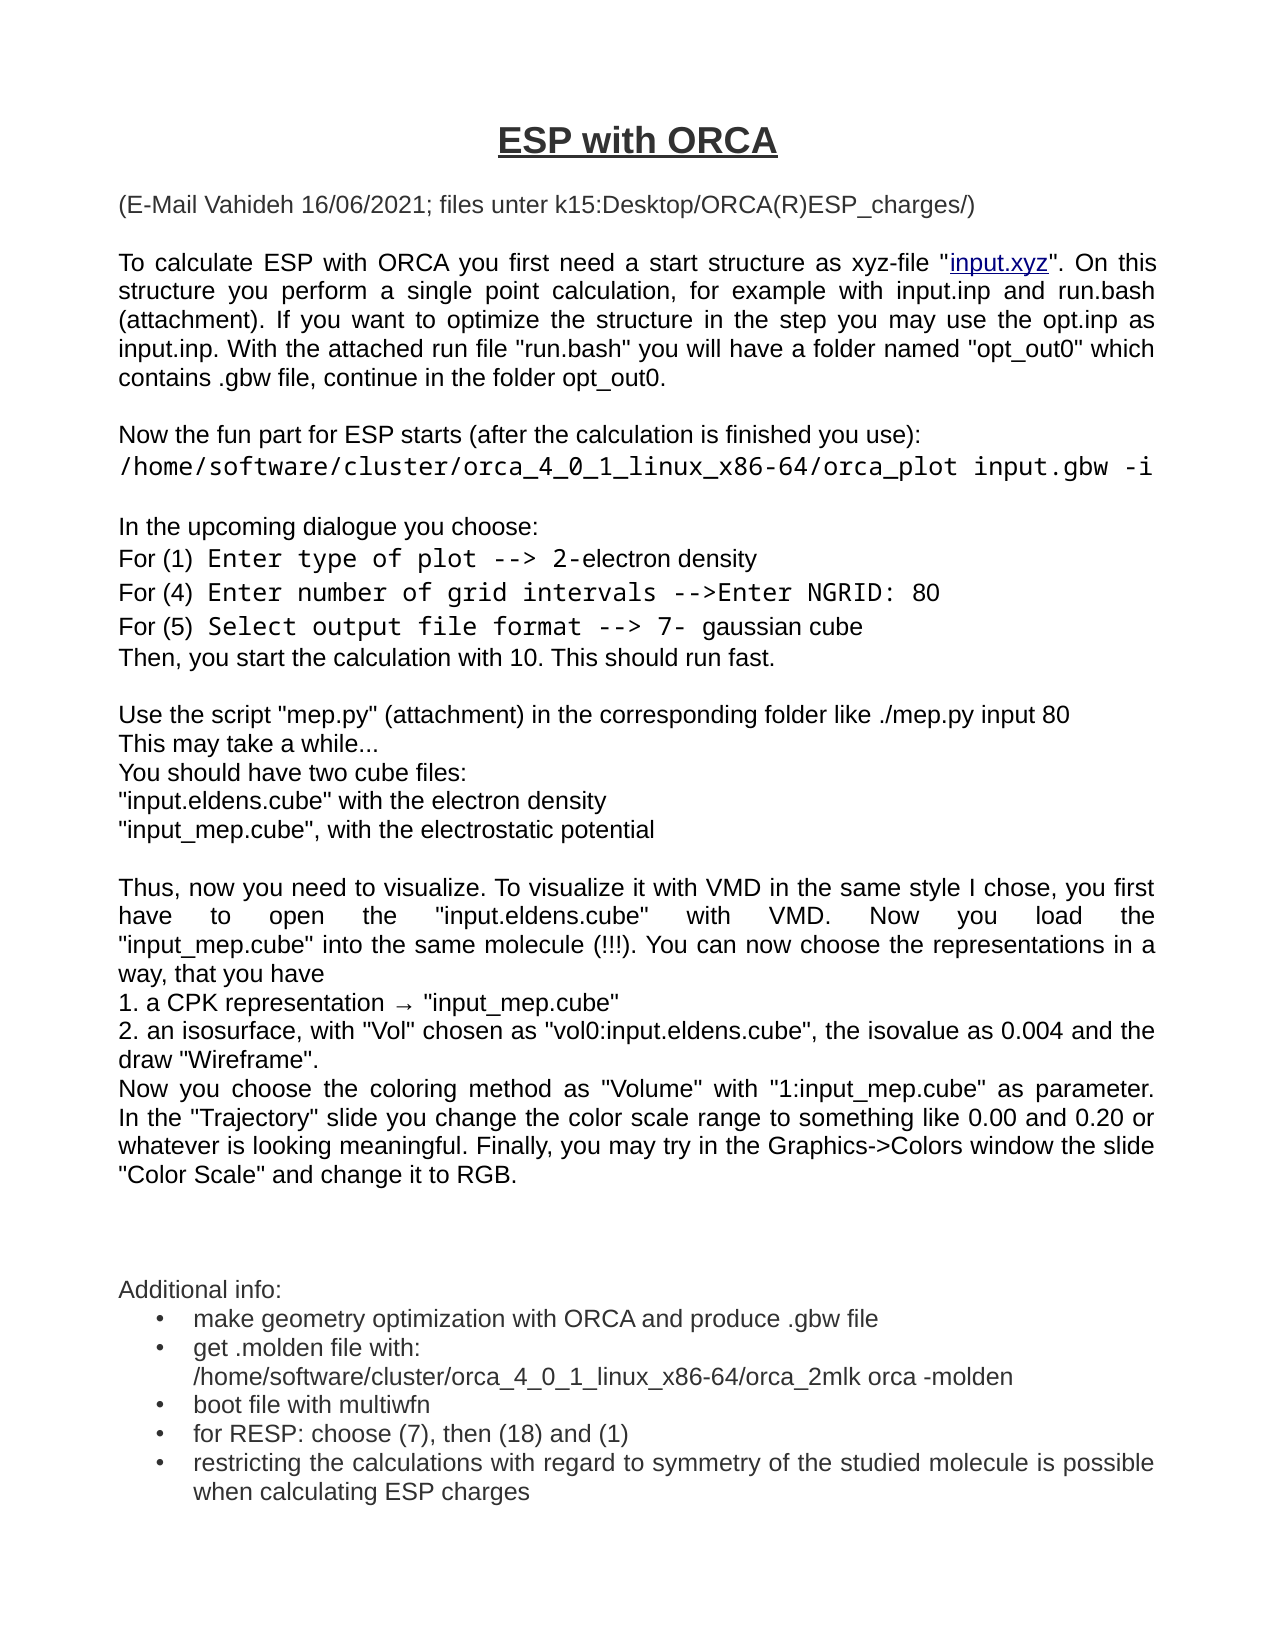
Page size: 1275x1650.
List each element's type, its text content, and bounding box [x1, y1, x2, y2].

text For (5) Select output file format --> 7- gaussian cube [118, 608, 1157, 642]
list /home/software/cluster/orca_4_0_1_linux_x86-64/orca_2mlk orca -molden [156, 1361, 1157, 1390]
list make geometry optimization with ORCA and produce .gbw file [156, 1304, 1157, 1333]
list get .molden file with: [156, 1333, 1157, 1361]
text For (1) Enter type of plot --> 2-electron density [118, 540, 1157, 574]
text "input.eldens.cube" with the electron density [118, 786, 1157, 815]
text Thus, now you need to visualize. To visualize it with VMD in the same style I chose, you first have to open the "input.eldens.cube" with VMD. Now you load the "input_mep.cube" into the same molecule (!!!). You can now choose the representations in a way, that you have [118, 872, 1157, 987]
text Additional info: [118, 1275, 1157, 1304]
text For (4) Enter number of grid intervals -->Enter NGRID: 80 [118, 574, 1157, 608]
text To calculate ESP with ORCA you first need a start structure as xyz-file "input.xyz". On this structure you perform a single point calculation, for example with input.inp and run.bash (attachment). If you want to optimize the structure in the step you may use the opt.inp as input.inp. With the attached run file "run.bash" you will have a folder named "opt_out0" which contains .gbw file, continue in the folder opt_out0. [118, 247, 1157, 391]
text /home/software/cluster/orca_4_0_1_linux_x86-64/orca_plot input.gbw -i [118, 449, 1157, 483]
text This may take a while... [118, 729, 1157, 757]
text ESP with ORCA [118, 118, 1157, 161]
text Use the script "mep.py" (attachment) in the corresponding folder like ./mep.py input 80 [118, 700, 1157, 729]
text Then, you start the calculation with 10. This should run fast. [118, 642, 1157, 671]
text (E-Mail Vahideh 16/06/2021; files unter k15:Desktop/ORCA(R)ESP_charges/) [118, 190, 1157, 219]
text 1. a CPK representation → "input_mep.cube" [118, 987, 1157, 1016]
list for RESP: choose (7), then (18) and (1) [156, 1419, 1157, 1448]
text Now the fun part for ESP starts (after the calculation is finished you use): [118, 420, 1157, 449]
text You should have two cube files: [118, 757, 1157, 786]
list restricting the calculations with regard to symmetry of the studied molecule is possible when calculating ESP charges [156, 1448, 1157, 1506]
text Now you choose the coloring method as "Volume" with "1:input_mep.cube" as parameter. In the "Trajectory" slide you change the color scale range to something like 0.00 and 0.20 or whatever is looking meaningful. Finally, you may try in the Graphics->Colors window the slide "Color Scale" and change it to RGB. [118, 1074, 1157, 1189]
text 2. an isosurface, with "Vol" chosen as "vol0:input.eldens.cube", the isovalue as 0.004 and the draw "Wireframe". [118, 1016, 1157, 1074]
text "input_mep.cube", with the electrostatic potential [118, 815, 1157, 844]
text In the upcoming dialogue you choose: [118, 512, 1157, 540]
list boot file with multiwfn [156, 1390, 1157, 1419]
